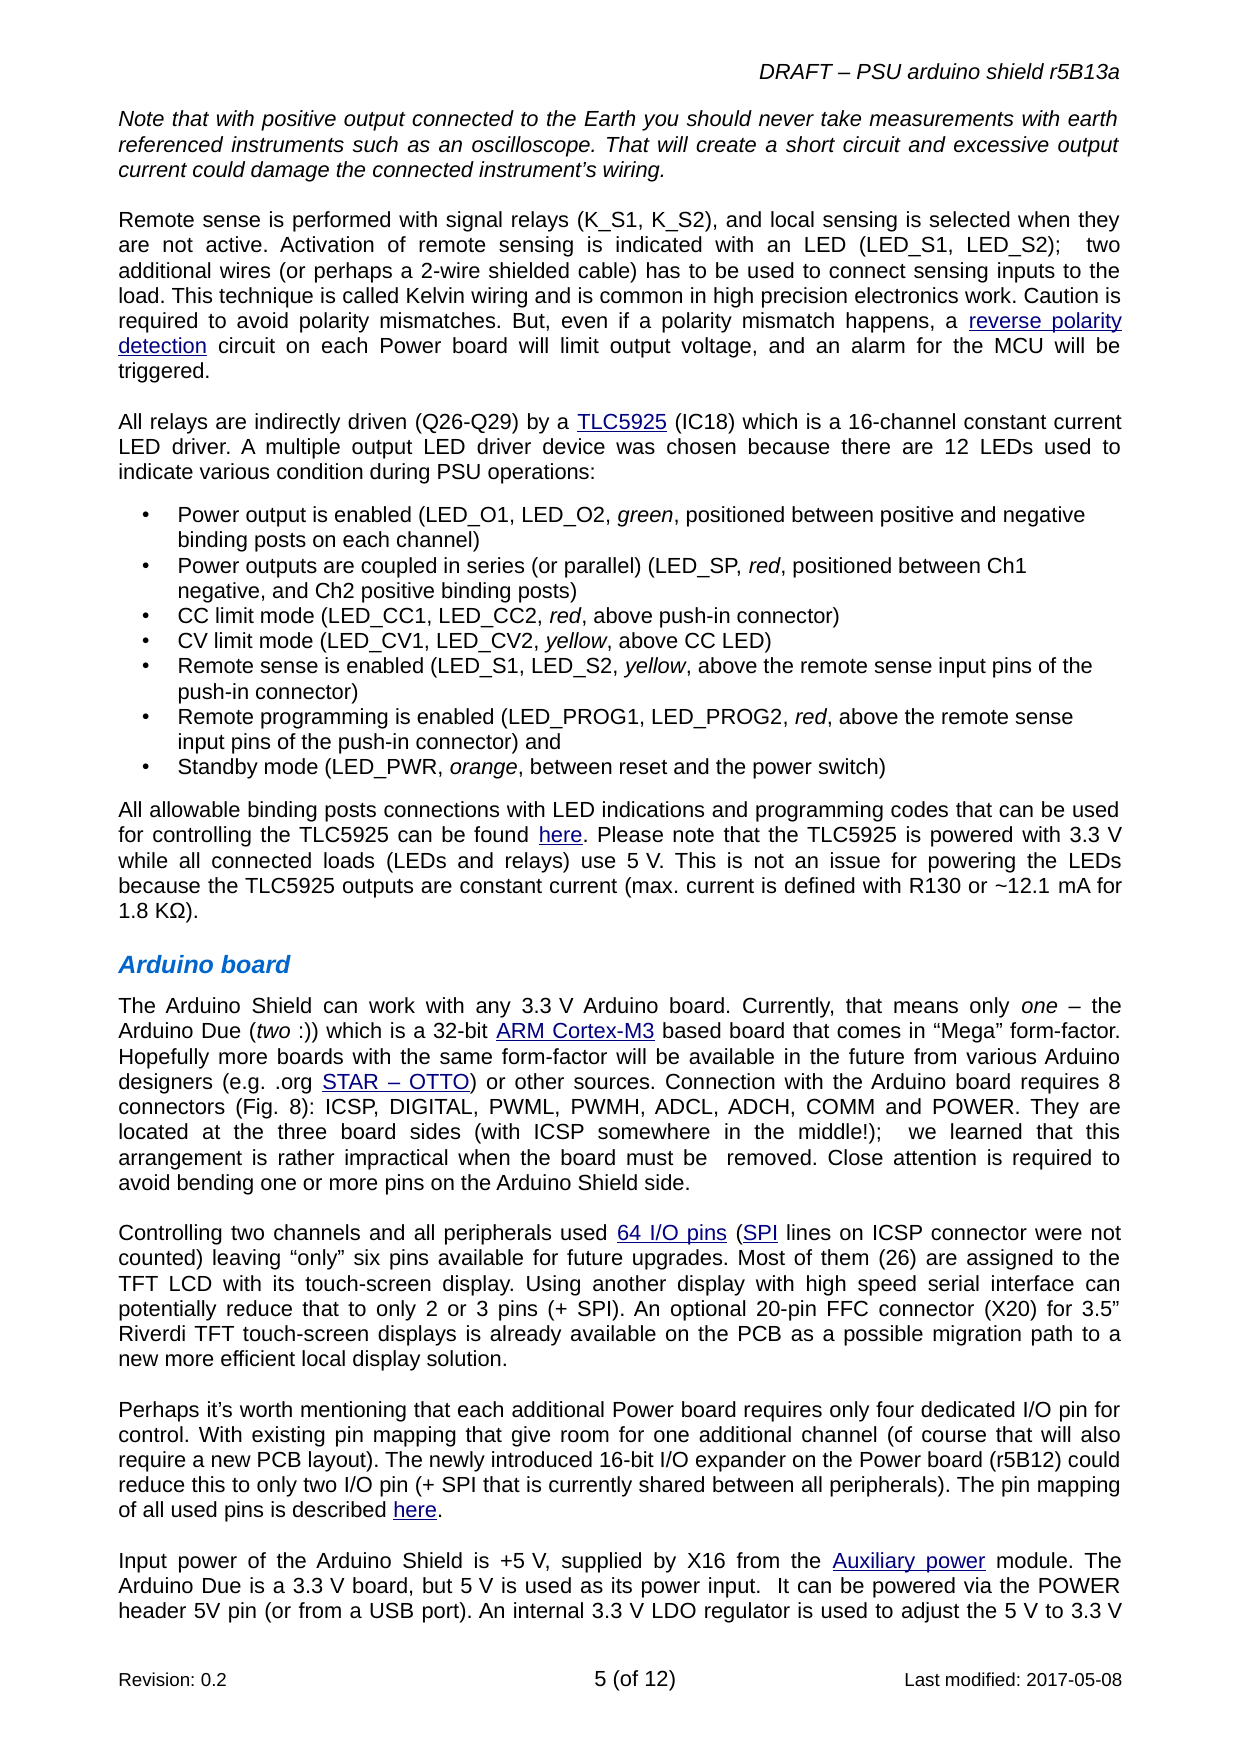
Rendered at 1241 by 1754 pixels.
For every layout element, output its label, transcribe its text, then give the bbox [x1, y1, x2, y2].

subtitle Arduino board [118, 950, 1122, 978]
list Power output is enabled (LED_O1, LED_O2, green, positioned between positive and negative binding posts on each channel) [142, 502, 1110, 552]
text Note that with positive output connected to the Earth you should never take measurements with earth referenced instruments such as an oscilloscope. That will create a short circuit and excessive output current could damage the connected instrument’s wiring. [118, 106, 1122, 182]
text Input power of the Arduino Shield is +5 V, supplied by X16 from the Auxiliary power module. The Arduino Due is a 3.3 V board, but 5 V is used as its power input. It can be powered via the POWER header 5V pin (or from a USB port). An internal 3.3 V LDO regulator is used to adjust the 5 V to 3.3 V [118, 1548, 1122, 1623]
text Remote sense is performed with signal relays (K_S1, K_S2), and local sensing is selected when they are not active. Activation of remote sensing is indicated with an LED (LED_S1, LED_S2); two additional wires (or perhaps a 2-wire shielded cable) has to be used to connect sensing inputs to the load. This technique is called Kelvin wiring and is common in high precision electronics work. Caution is required to avoid polarity mismatches. But, even if a polarity mismatch happens, a reverse polarity detection circuit on each Power board will limit output voltage, and an alarm for the MCU will be triggered. [118, 207, 1122, 383]
list Standby mode (LED_PWR, orange, between reset and the power switch) [142, 754, 1110, 779]
text All relays are indirectly driven (Q26-Q29) by a TLC5925 (IC18) which is a 16-channel constant current LED driver. A multiple output LED driver device was chosen because there are 12 LEDs used to indicate various condition during PSU operations: [118, 409, 1122, 484]
text The Arduino Shield can work with any 3.3 V Arduino board. Currently, that means only one – the Arduino Due (two :)) which is a 32-bit ARM Cortex-M3 based board that comes in “Mega” form-factor. Hopefully more boards with the same form-factor will be available in the future from various Arduino designers (e.g. .org STAR – OTTO) or other sources. Connection with the Arduino board requires 8 connectors (Fig. 8): ICSP, DIGITAL, PWML, PWMH, ADCL, ADCH, COMM and POWER. They are located at the three board sides (with ICSP somewhere in the middle!); we learned that this arrangement is rather impractical when the board must be removed. Close attention is required to avoid bending one or more pins on the Arduino Shield side. [118, 993, 1122, 1195]
list CV limit mode (LED_CV1, LED_CV2, yellow, above CC LED) [142, 628, 1110, 653]
list Power outputs are coupled in series (or parallel) (LED_SP, red, positioned between Ch1 negative, and Ch2 positive binding posts) [142, 552, 1110, 603]
list Remote sense is enabled (LED_S1, LED_S2, yellow, above the remote sense input pins of the push-in connector) [142, 653, 1110, 704]
text Perhaps it’s worth mentioning that each additional Power board requires only four dedicated I/O pin for control. With existing pin mapping that give room for one additional channel (of course that will also require a new PCB layout). The newly introduced 16-bit I/O expander on the Power board (r5B12) could reduce this to only two I/O pin (+ SPI that is currently shared between all peripherals). The pin mapping of all used pins is described here. [118, 1397, 1122, 1523]
text All allowable binding posts connections with LED indications and programming codes that can be used for controlling the TLC5925 can be found here. Please note that the TLC5925 is powered with 3.3 V while all connected loads (LEDs and relays) use 5 V. This is not an issue for powering the LEDs because the TLC5925 outputs are constant current (max. current is defined with R130 or ~12.1 mA for 1.8 KΩ). [118, 797, 1122, 923]
list CC limit mode (LED_CC1, LED_CC2, red, above push-in connector) [142, 603, 1110, 628]
text Controlling two channels and all peripherals used 64 I/O pins (SPI lines on ICSP connector were not counted) leaving “only” six pins available for future upgrades. Most of them (26) are assigned to the TFT LCD with its touch-screen display. Using another display with high speed serial interface can potentially reduce that to only 2 or 3 pins (+ SPI). An optional 20-pin FFC connector (X20) for 3.5” Riverdi TFT touch-screen displays is already available on the PCB as a possible migration path to a new more efficient local display solution. [118, 1220, 1122, 1371]
list Remote programming is enabled (LED_PROG1, LED_PROG2, red, above the remote sense input pins of the push-in connector) and [142, 704, 1110, 754]
